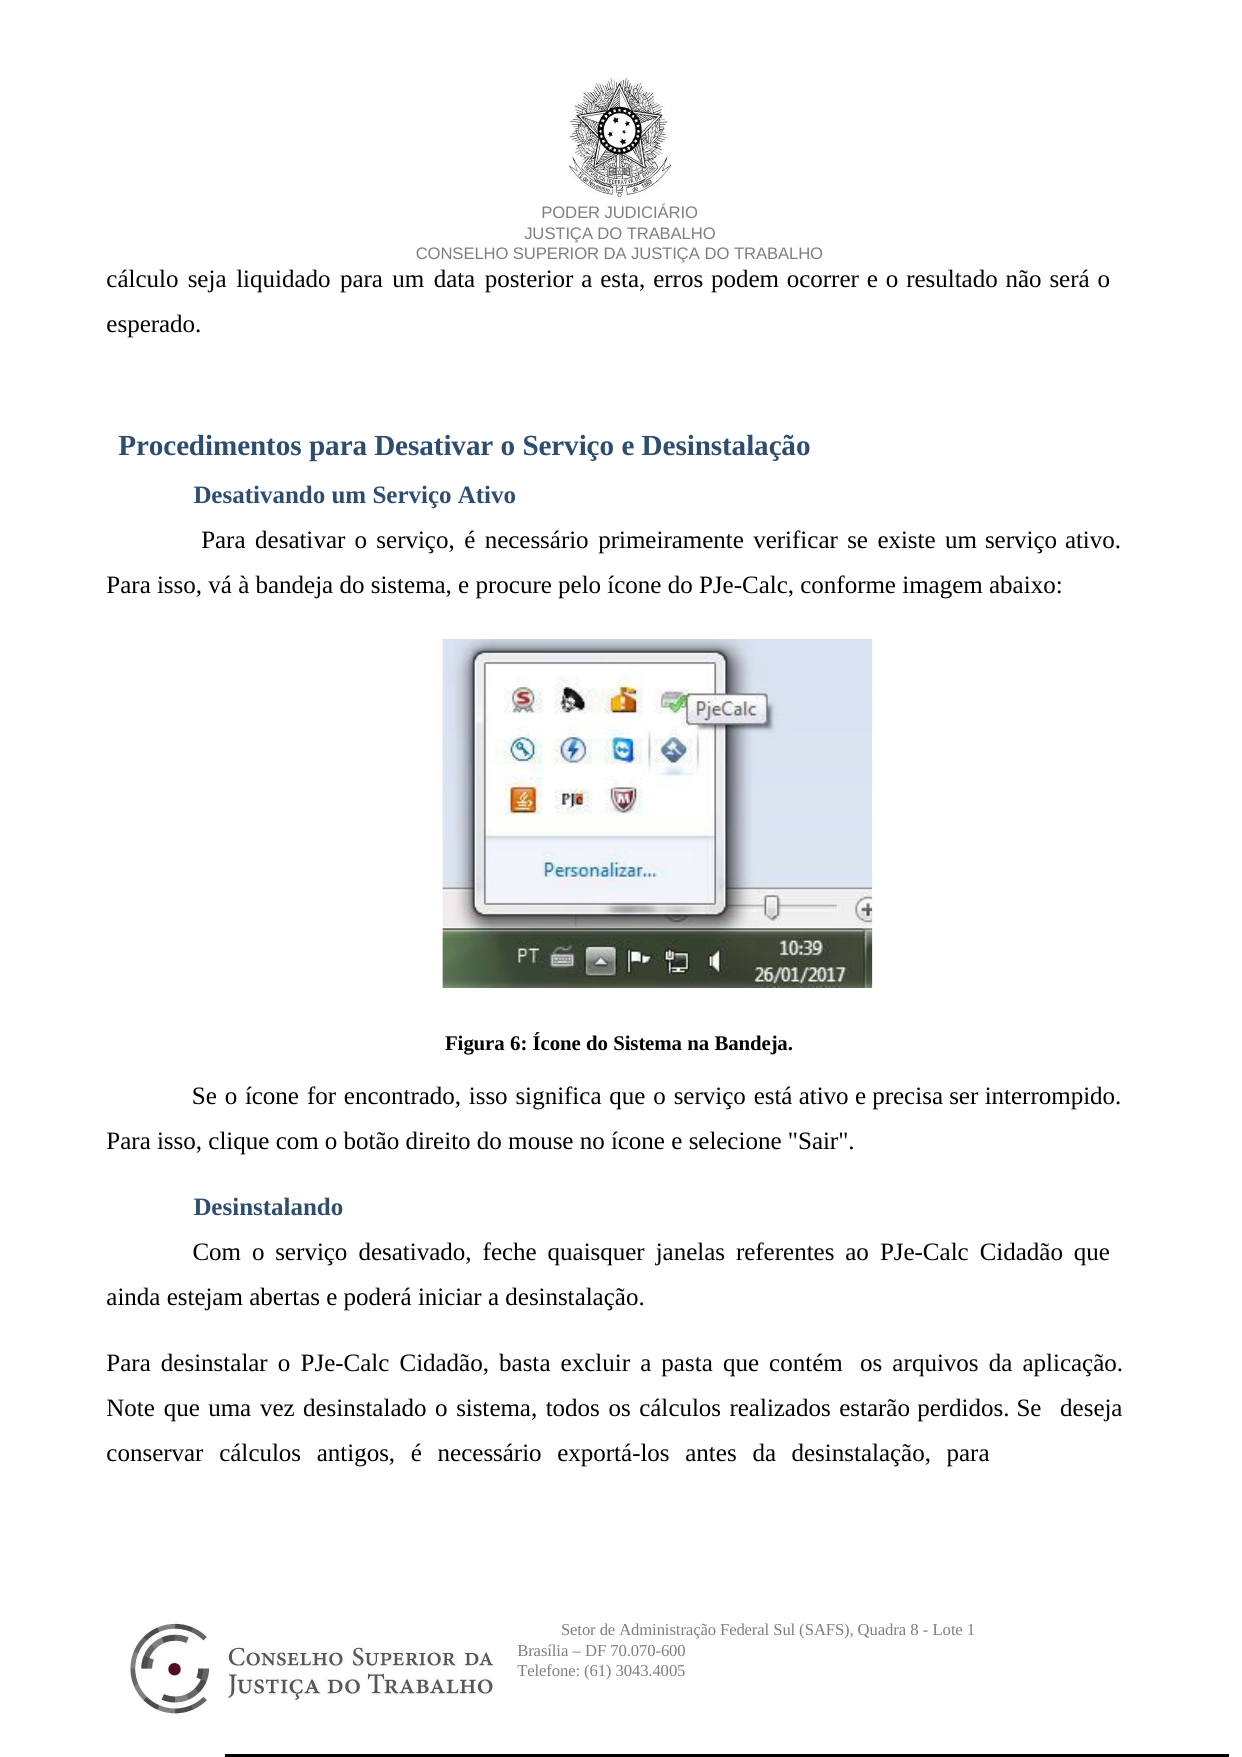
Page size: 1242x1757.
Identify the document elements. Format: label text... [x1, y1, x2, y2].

text Para desativar o serviço, é necessário primeiramente verificar se existe um serviço ativo. [201, 525, 1135, 554]
subtitle Desinstalando [193, 1192, 1135, 1221]
text cálculo seja liquidado para um data posterior a esta, erros podem ocorrer e o resultado não será o esperado. [106, 264, 1135, 338]
text Com o serviço desativado, feche quaisquer janelas referentes ao PJe-Calc Cidadão que ainda estejam abertas e poderá iniciar a desinstalação. [106, 1237, 1135, 1311]
text Para desinstalar o PJe-Calc Cidadão, basta excluir a pasta que contém os arquivos da aplicação. Note que uma vez desinstalado o sistema, todos os cálculos realizados estarão perdidos. Se deseja conservar cálculos antigos, é necessário exportá-los antes da desinstalação, para [106, 1348, 1123, 1467]
subtitle Procedimentos para Desativar o Serviço e Desinstalação [118, 428, 1135, 461]
text Figura 6: Ícone do Sistema na Bandeja. [445, 1031, 1135, 1055]
subtitle Desativando um Serviço Ativo [193, 480, 1135, 509]
text Para isso, vá à bandeja do sistema, e procure pelo ícone do PJe-Calc, conforme imagem abaixo: [106, 571, 1135, 599]
text Se o ícone for encontrado, isso significa que o serviço está ativo e precisa ser interrompido. [192, 1081, 1135, 1109]
text Para isso, clique com o botão direito do mouse no ícone e selecione "Sair". [106, 1126, 1135, 1155]
